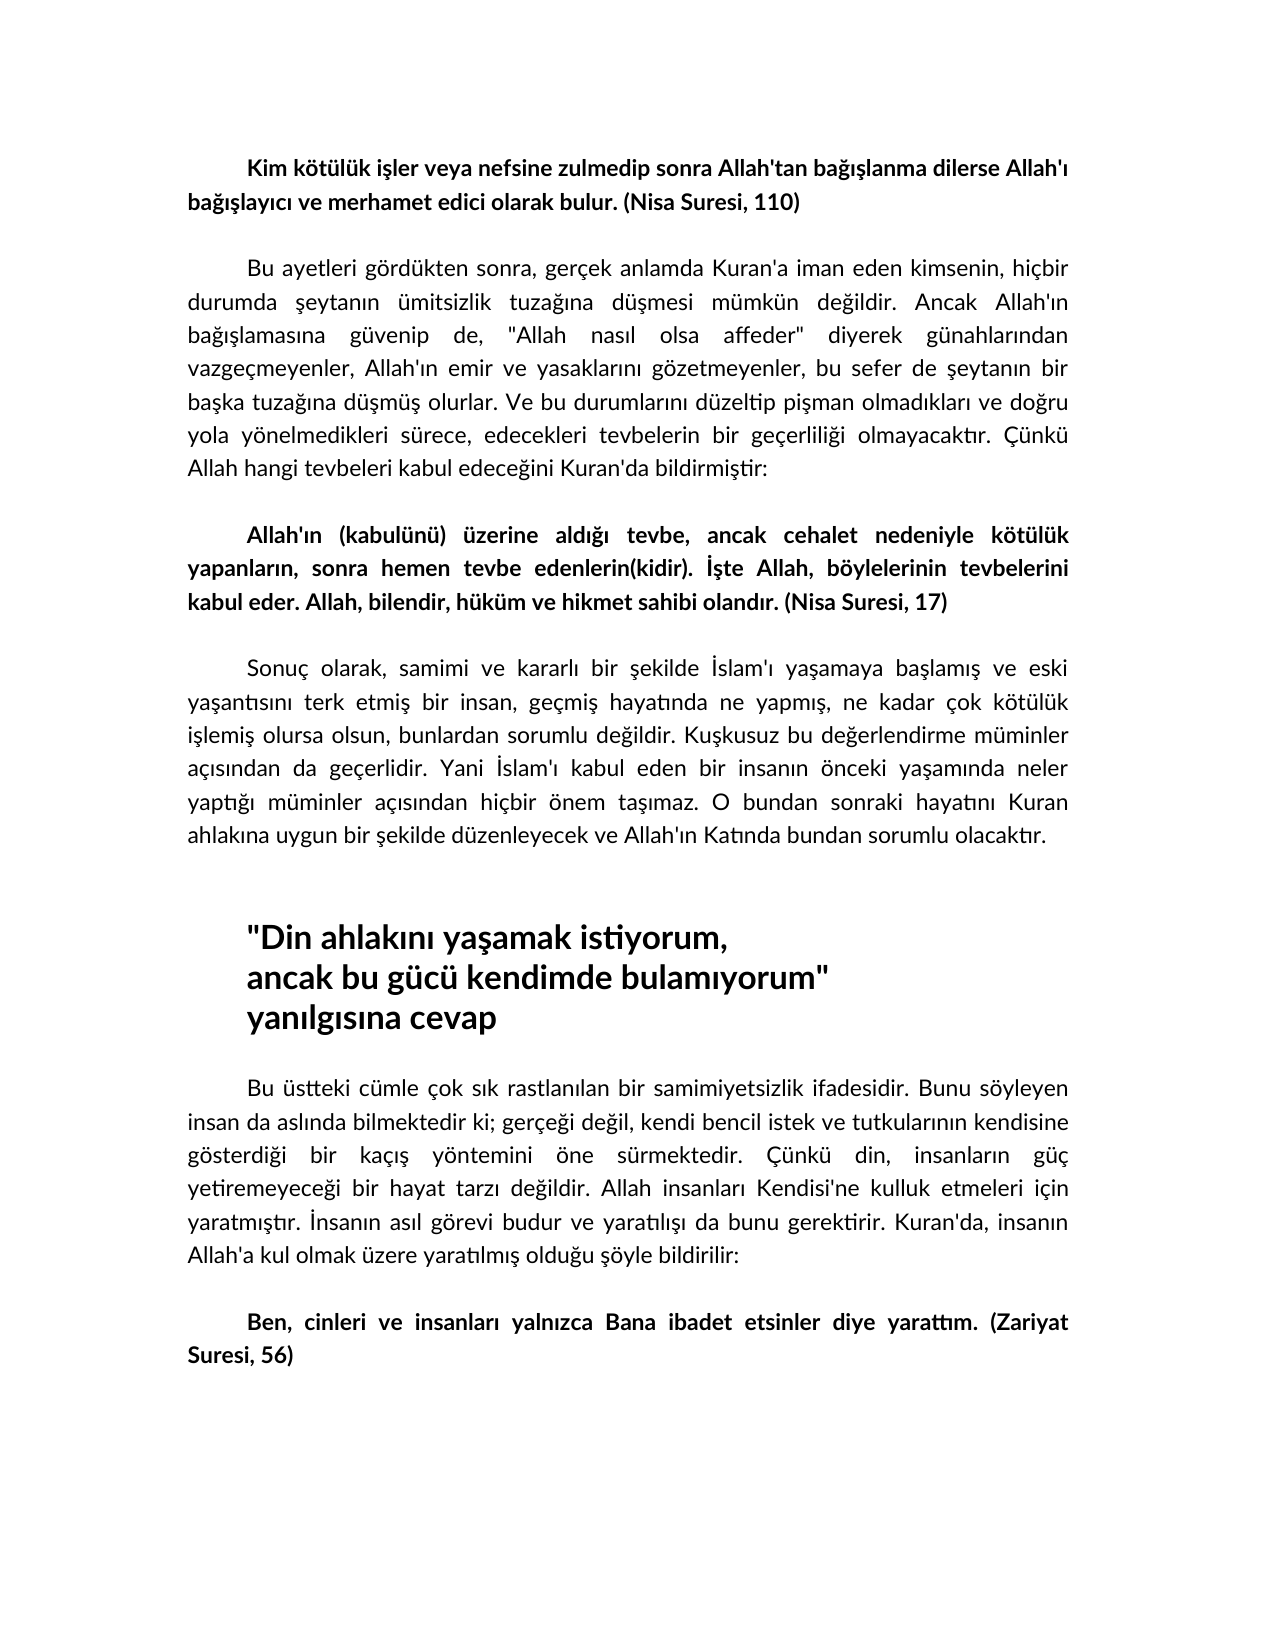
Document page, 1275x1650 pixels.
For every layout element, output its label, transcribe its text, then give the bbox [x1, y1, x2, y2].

text ancak bu gücü kendimde bulamıyorum" [187, 957, 1070, 997]
text Allah'ın (kabulünü) üzerine aldığı tevbe, ancak cehalet nedeniyle kötülük yapanların, sonra hemen tevbe edenlerin(kidir). İşte Allah, böylelerinin tevbelerini kabul eder. Allah, bilendir, hüküm ve hikmet sahibi olandır. (Nisa Suresi, 17) [187, 517, 1070, 617]
text Sonuç olarak, samimi ve kararlı bir şekilde İslam'ı yaşamaya başlamış ve eski yaşantısını terk etmiş bir insan, geçmiş hayatında ne yapmış, ne kadar çok kötülük işlemiş olursa olsun, bunlardan sorumlu değildir. Kuşkusuz bu değerlendirme müminler açısından da geçerlidir. Yani İslam'ı kabul eden bir insanın önceki yaşamında neler yaptığı müminler açısından hiçbir önem taşımaz. O bundan sonraki hayatını Kuran ahlakına uygun bir şekilde düzenleyecek ve Allah'ın Katında bundan sorumlu olacaktır. [187, 650, 1070, 850]
text Kim kötülük işler veya nefsine zulmedip sonra Allah'tan bağışlanma dilerse Allah'ı bağışlayıcı ve merhamet edici olarak bulur. (Nisa Suresi, 110) [187, 150, 1070, 217]
text Bu ayetleri gördükten sonra, gerçek anlamda Kuran'a iman eden kimsenin, hiçbir durumda şeytanın ümitsizlik tuzağına düşmesi mümkün değildir. Ancak Allah'ın bağışlamasına güvenip de, "Allah nasıl olsa affeder" diyerek günahlarından vazgeçmeyenler, Allah'ın emir ve yasaklarını gözetmeyenler, bu sefer de şeytanın bir başka tuzağına düşmüş olurlar. Ve bu durumlarını düzeltip pişman olmadıkları ve doğru yola yönelmedikleri sürece, edecekleri tevbelerin bir geçerliliği olmayacaktır. Çünkü Allah hangi tevbeleri kabul edeceğini Kuran'da bildirmiştir: [187, 250, 1070, 483]
text yanılgısına cevap [187, 997, 1070, 1037]
text "Din ahlakını yaşamak istiyorum, [187, 917, 1070, 957]
text Ben, cinleri ve insanları yalnızca Bana ibadet etsinler diye yarattım. (Zariyat Suresi, 56) [187, 1303, 1070, 1370]
text Bu üstteki cümle çok sık rastlanılan bir samimiyetsizlik ifadesidir. Bunu söyleyen insan da aslında bilmektedir ki; gerçeği değil, kendi bencil istek ve tutkularının kendisine gösterdiği bir kaçış yöntemini öne sürmektedir. Çünkü din, insanların güç yetiremeyeceği bir hayat tarzı değildir. Allah insanları Kendisi'ne kulluk etmeleri için yaratmıştır. İnsanın asıl görevi budur ve yaratılışı da bunu gerektirir. Kuran'da, insanın Allah'a kul olmak üzere yaratılmış olduğu şöyle bildirilir: [187, 1070, 1070, 1270]
